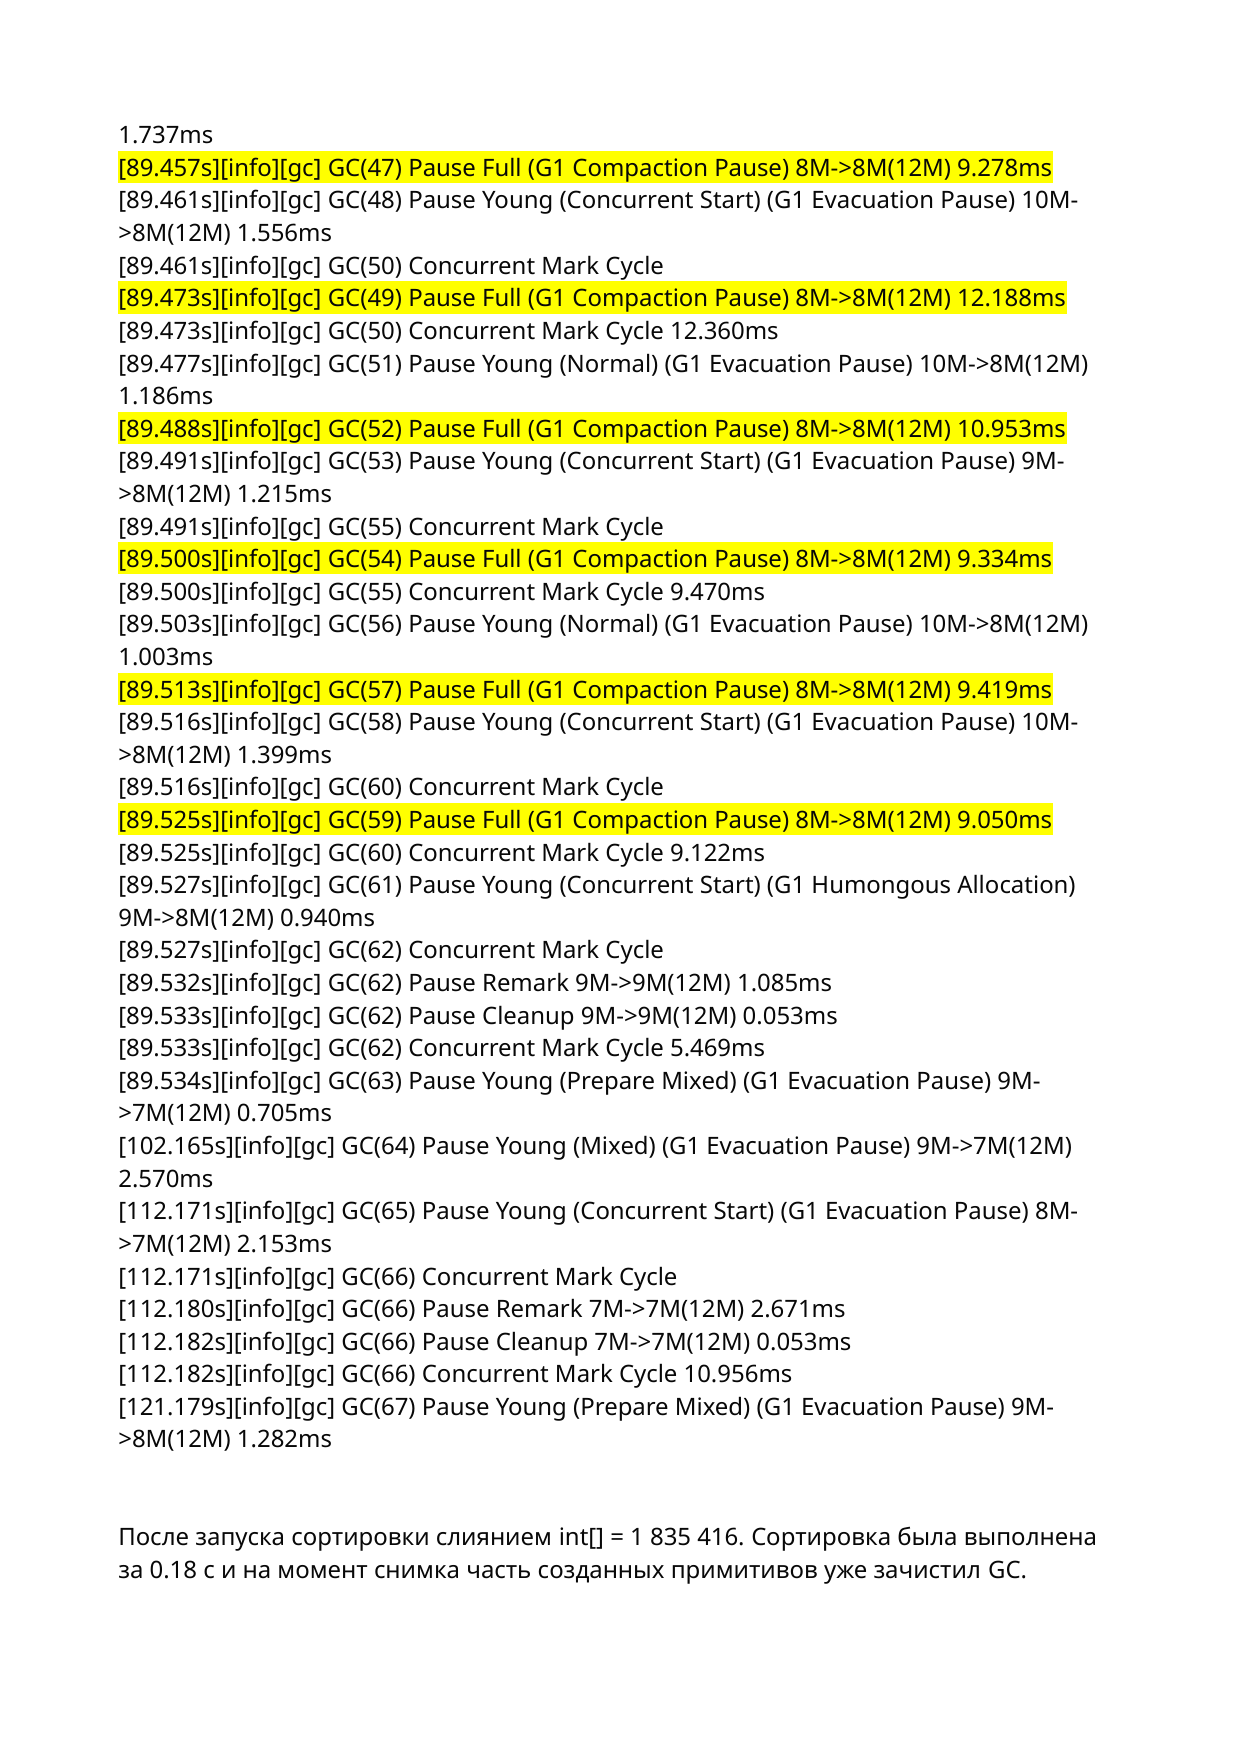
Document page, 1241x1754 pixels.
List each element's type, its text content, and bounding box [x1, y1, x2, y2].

text После запуска сортировки слиянием int[] = 1 835 416. Сортировка была выполнена за 0.18 с и на момент снимка часть созданных примитивов уже зачистил GC. [118, 1520, 1122, 1585]
text 1.737ms [89.457s][info][gc] GC(47) Pause Full (G1 Compaction Pause) 8M->8M(12M) 9.278ms [89.461s][info][gc] GC(48) Pause Young (Concurrent Start) (G1 Evacuation Pause) 10M->8M(12M) 1.556ms [89.461s][info][gc] GC(50) Concurrent Mark Cycle [89.473s][info][gc] GC(49) Pause Full (G1 Compaction Pause) 8M->8M(12M) 12.188ms [89.473s][info][gc] GC(50) Concurrent Mark Cycle 12.360ms [89.477s][info][gc] GC(51) Pause Young (Normal) (G1 Evacuation Pause) 10M->8M(12M) 1.186ms [89.488s][info][gc] GC(52) Pause Full (G1 Compaction Pause) 8M->8M(12M) 10.953ms [89.491s][info][gc] GC(53) Pause Young (Concurrent Start) (G1 Evacuation Pause) 9M->8M(12M) 1.215ms [89.491s][info][gc] GC(55) Concurrent Mark Cycle [89.500s][info][gc] GC(54) Pause Full (G1 Compaction Pause) 8M->8M(12M) 9.334ms [89.500s][info][gc] GC(55) Concurrent Mark Cycle 9.470ms [89.503s][info][gc] GC(56) Pause Young (Normal) (G1 Evacuation Pause) 10M->8M(12M) 1.003ms [89.513s][info][gc] GC(57) Pause Full (G1 Compaction Pause) 8M->8M(12M) 9.419ms [89.516s][info][gc] GC(58) Pause Young (Concurrent Start) (G1 Evacuation Pause) 10M->8M(12M) 1.399ms [89.516s][info][gc] GC(60) Concurrent Mark Cycle [89.525s][info][gc] GC(59) Pause Full (G1 Compaction Pause) 8M->8M(12M) 9.050ms [89.525s][info][gc] GC(60) Concurrent Mark Cycle 9.122ms [89.527s][info][gc] GC(61) Pause Young (Concurrent Start) (G1 Humongous Allocation) 9M->8M(12M) 0.940ms [89.527s][info][gc] GC(62) Concurrent Mark Cycle [89.532s][info][gc] GC(62) Pause Remark 9M->9M(12M) 1.085ms [89.533s][info][gc] GC(62) Pause Cleanup 9M->9M(12M) 0.053ms [89.533s][info][gc] GC(62) Concurrent Mark Cycle 5.469ms [89.534s][info][gc] GC(63) Pause Young (Prepare Mixed) (G1 Evacuation Pause) 9M->7M(12M) 0.705ms [102.165s][info][gc] GC(64) Pause Young (Mixed) (G1 Evacuation Pause) 9M->7M(12M) 2.570ms [112.171s][info][gc] GC(65) Pause Young (Concurrent Start) (G1 Evacuation Pause) 8M->7M(12M) 2.153ms [112.171s][info][gc] GC(66) Concurrent Mark Cycle [112.180s][info][gc] GC(66) Pause Remark 7M->7M(12M) 2.671ms [112.182s][info][gc] GC(66) Pause Cleanup 7M->7M(12M) 0.053ms [112.182s][info][gc] GC(66) Concurrent Mark Cycle 10.956ms [121.179s][info][gc] GC(67) Pause Young (Prepare Mixed) (G1 Evacuation Pause) 9M->8M(12M) 1.282ms [118, 118, 1122, 1455]
